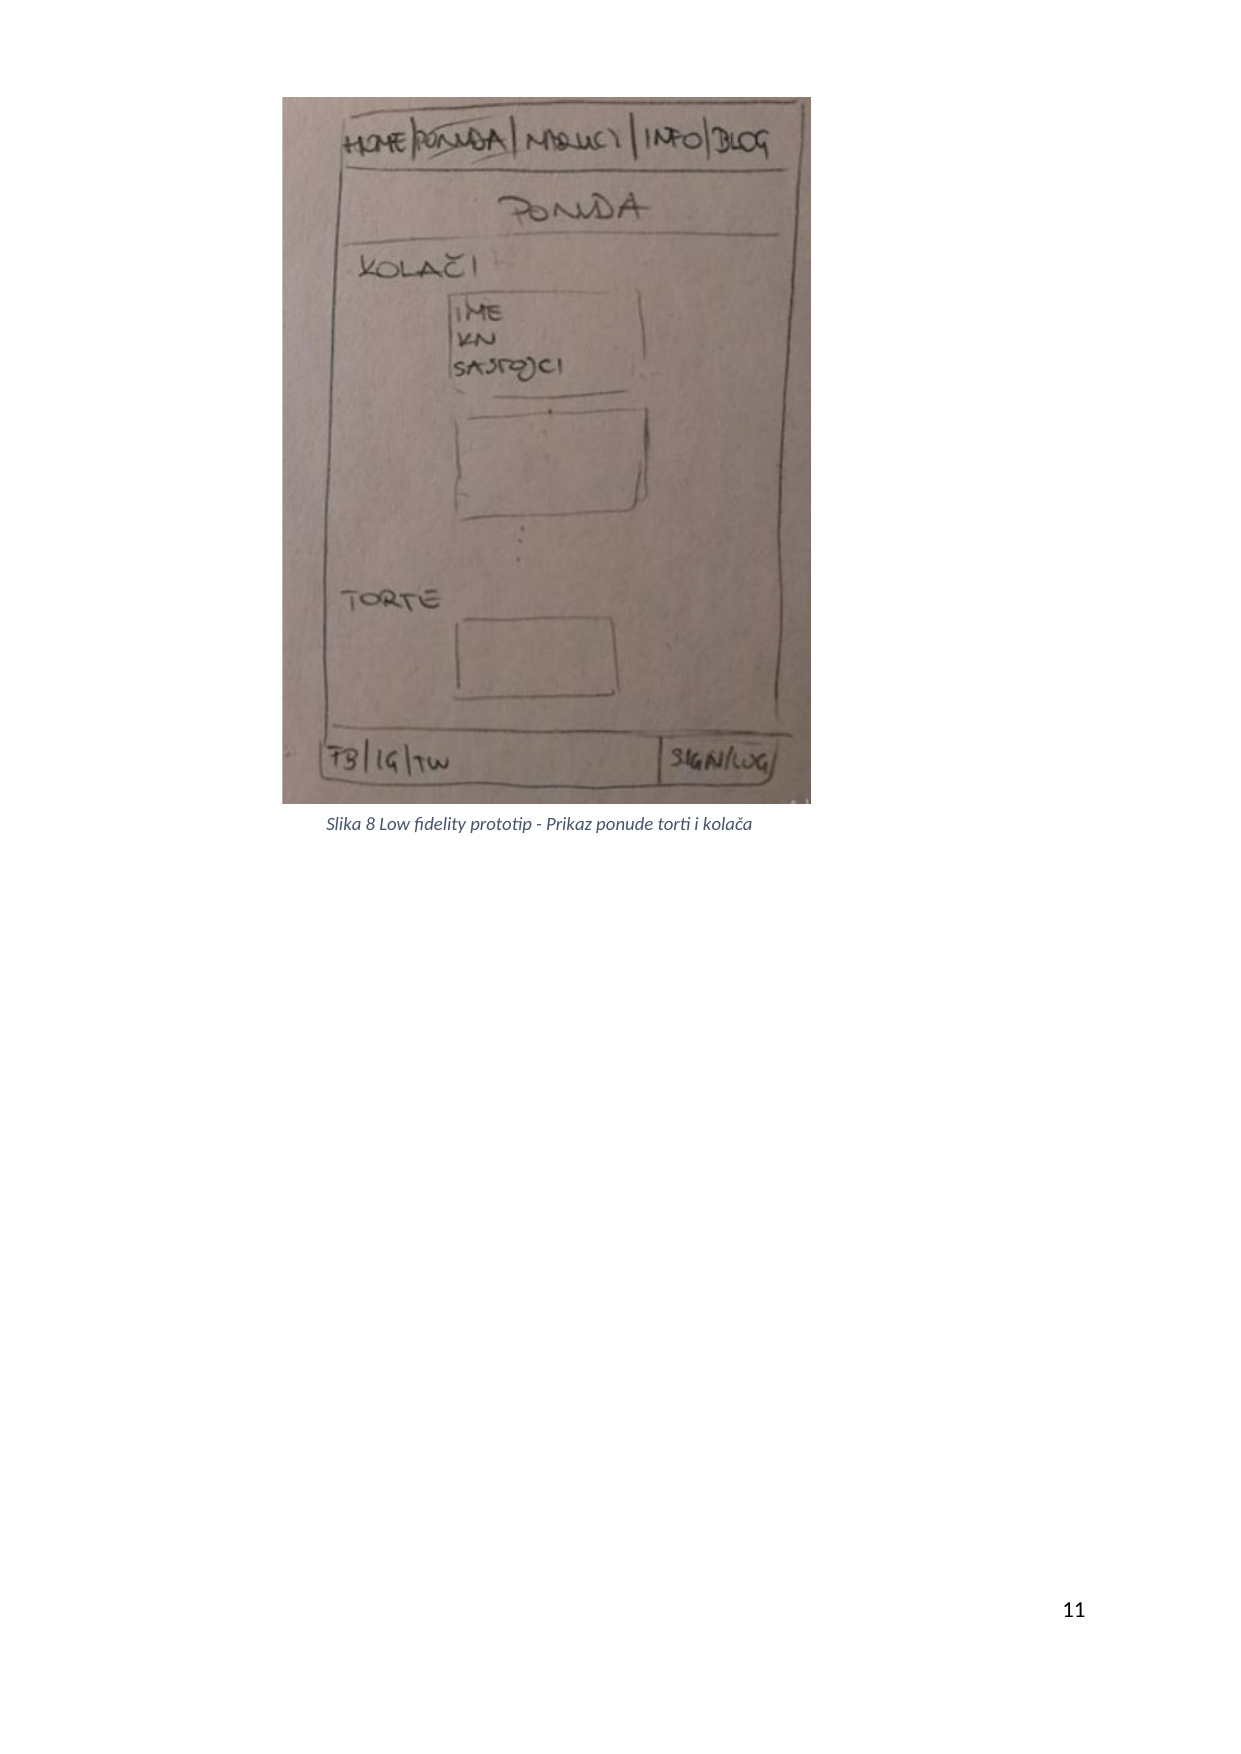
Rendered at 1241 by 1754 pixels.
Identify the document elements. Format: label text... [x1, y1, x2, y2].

text Slika 8 Low fidelity prototip - Prikaz ponude torti i kolača [150, 812, 931, 835]
